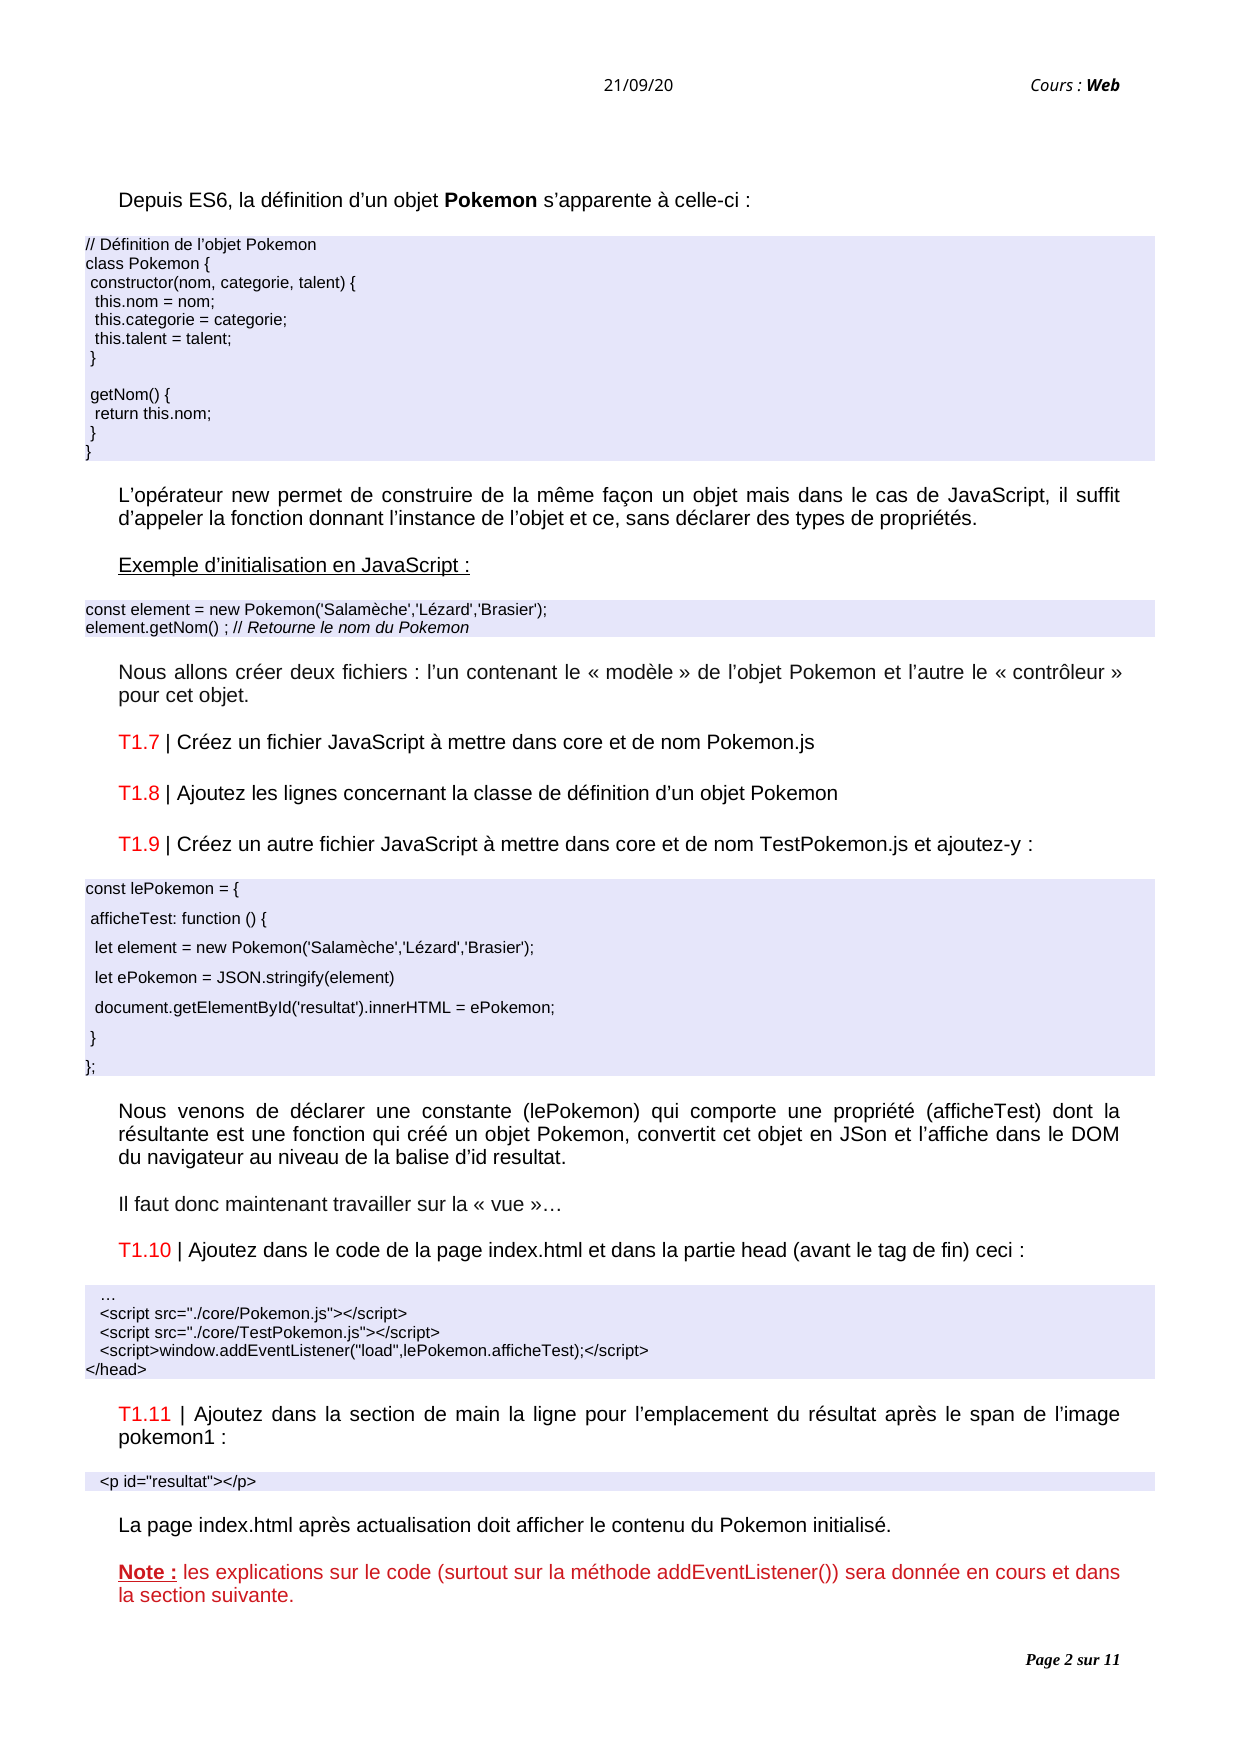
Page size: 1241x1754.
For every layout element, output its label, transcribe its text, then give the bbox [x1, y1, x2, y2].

text this.categorie = categorie; [85, 311, 1155, 329]
text }; [85, 1047, 1155, 1076]
text afficheTest: function () { [85, 898, 1155, 928]
text T1.10 | Ajoutez dans le code de la page index.html et dans la partie head (avant le tag de fin) ceci : [118, 1239, 1122, 1262]
text return this.nom; [85, 404, 1155, 423]
text } [85, 1017, 1155, 1047]
text const lePokemon = { [85, 879, 1155, 898]
text // Définition de l’objet Pokemon [85, 236, 1155, 254]
text Nous venons de déclarer une constante (lePokemon) qui comporte une propriété (afficheTest) dont la résultante est une fonction qui créé un objet Pokemon, convertit cet objet en JSon et l’affiche dans le DOM du navigateur au niveau de la balise d’id resultat. [118, 1099, 1122, 1169]
text const element = new Pokemon('Salamèche','Lézard','Brasier'); [85, 600, 1155, 619]
text constructor(nom, categorie, talent) { [85, 273, 1155, 292]
text T1.9 | Créez un autre fichier JavaScript à mettre dans core et de nom TestPokemon.js et ajoutez-y : [118, 833, 1122, 856]
text getNom() { [85, 386, 1155, 404]
text <script>window.addEventListener("load",lePokemon.afficheTest);</script> [85, 1342, 1155, 1360]
text <script src="./core/TestPokemon.js"></script> [85, 1323, 1155, 1342]
text element.getNom() ; // Retourne le nom du Pokemon [85, 619, 1155, 637]
text this.talent = talent; [85, 329, 1155, 348]
text Nous allons créer deux fichiers : l’un contenant le « modèle » de l’objet Pokemon et l’autre le « contrôleur » pour cet objet. [118, 661, 1122, 707]
text <script src="./core/Pokemon.js"></script> [85, 1304, 1155, 1323]
text T1.8 | Ajoutez les lignes concernant la classe de définition d’un objet Pokemon [118, 782, 1122, 805]
text T1.11 | Ajoutez dans la section de main la ligne pour l’emplacement du résultat après le span de l’image pokemon1 : [118, 1402, 1122, 1449]
text } [85, 348, 1155, 367]
text document.getElementById('resultat').innerHTML = ePokemon; [85, 987, 1155, 1017]
text Exemple d’initialisation en JavaScript : [118, 553, 1122, 577]
text this.nom = nom; [85, 292, 1155, 311]
text let element = new Pokemon('Salamèche','Lézard','Brasier'); [85, 928, 1155, 957]
text T1.7 | Créez un fichier JavaScript à mettre dans core et de nom Pokemon.js [118, 730, 1122, 754]
text Il faut donc maintenant travailler sur la « vue »… [118, 1192, 1122, 1216]
text } [85, 442, 1155, 461]
text let ePokemon = JSON.stringify(element) [85, 957, 1155, 987]
text … [85, 1285, 1155, 1304]
text class Pokemon { [85, 254, 1155, 273]
text Note : les explications sur le code (surtout sur la méthode addEventListener()) sera donnée en cours et dans la section suivante. [118, 1560, 1122, 1607]
text } [85, 423, 1155, 442]
text L’opérateur new permet de construire de la même façon un objet mais dans le cas de JavaScript, il suffit d’appeler la fonction donnant l’instance de l’objet et ce, sans déclarer des types de propriétés. [118, 484, 1122, 530]
text </head> [85, 1360, 1155, 1379]
text La page index.html après actualisation doit afficher le contenu du Pokemon initialisé. [118, 1514, 1122, 1537]
text Depuis ES6, la définition d’un objet Pokemon s’apparente à celle-ci : [118, 189, 1122, 212]
text <p id="resultat"></p> [85, 1472, 1155, 1491]
